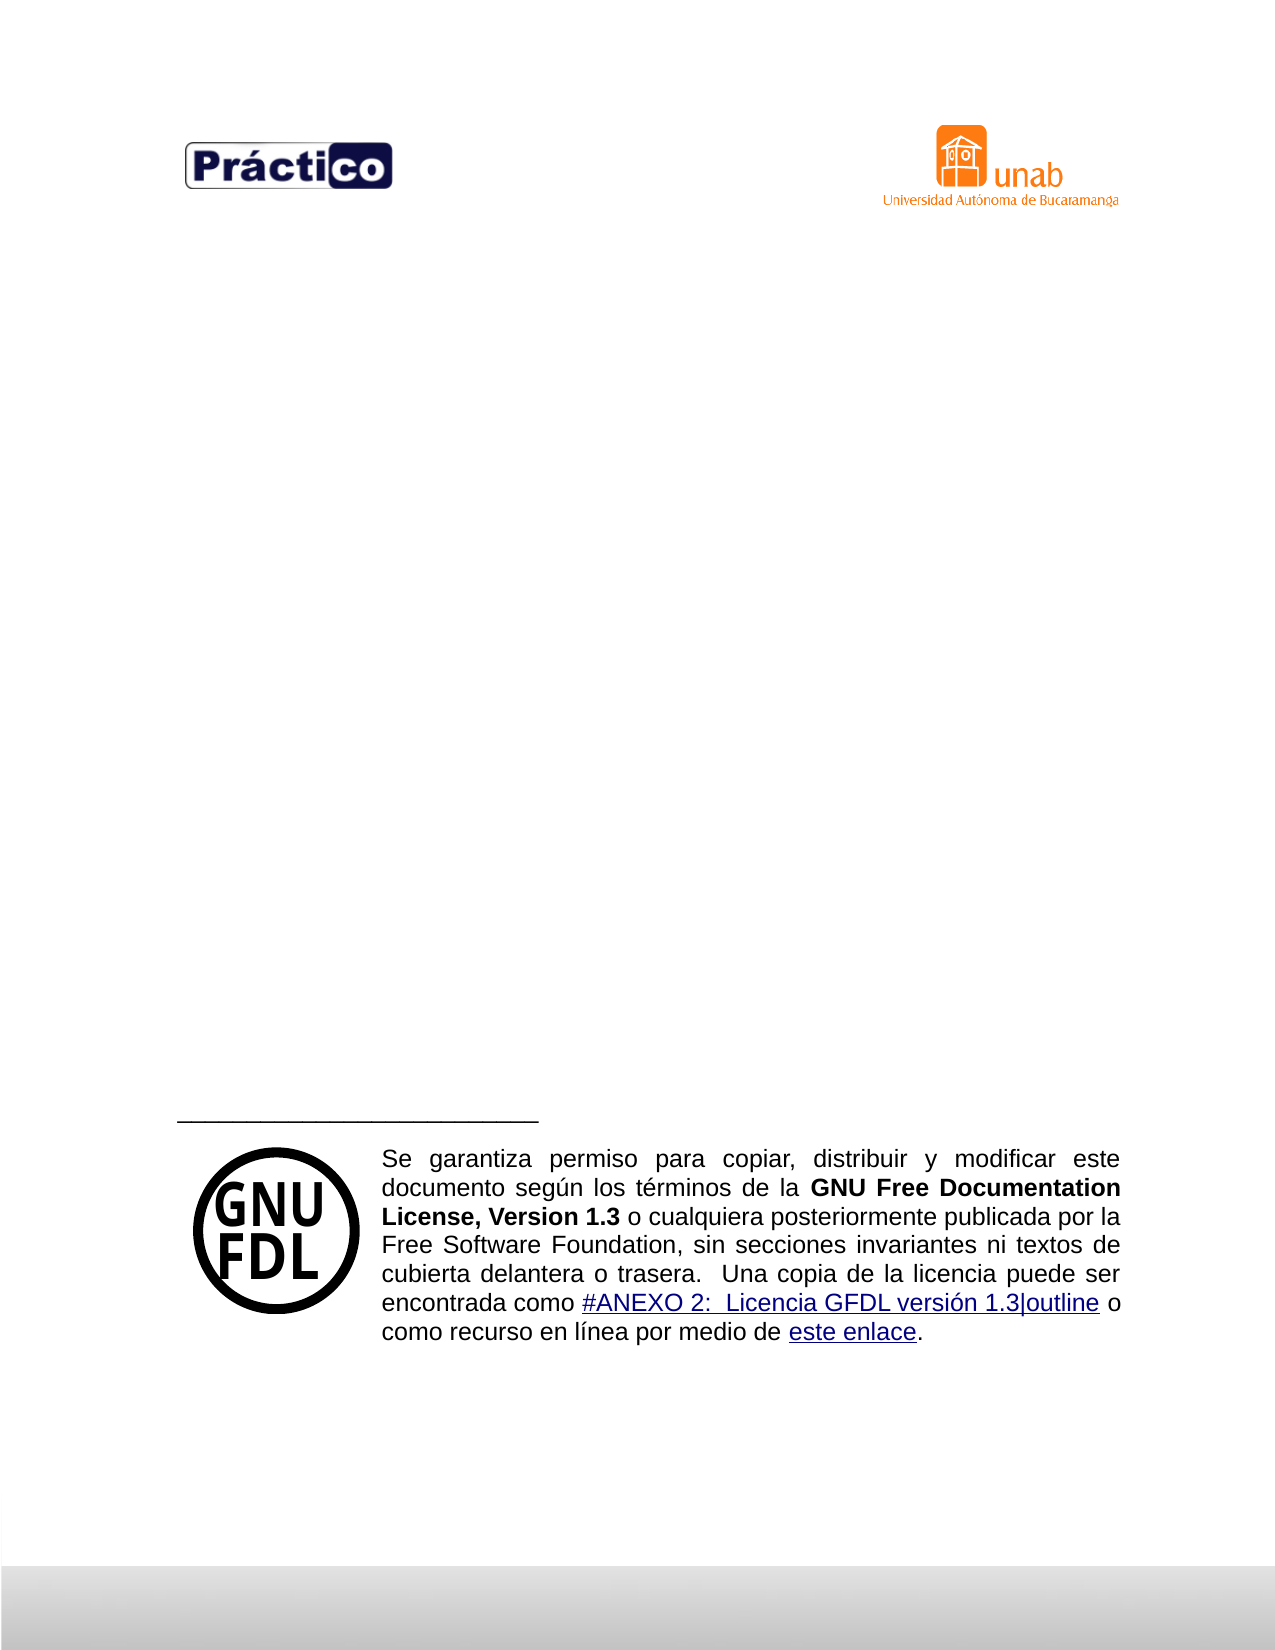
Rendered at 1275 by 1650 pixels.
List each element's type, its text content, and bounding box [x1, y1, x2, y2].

table_header [177, 1139, 376, 1351]
table_header Se garantiza permiso para copiar, distribuir y modificar este documento según los términos de la GNU Free Documentation License, Version 1.3 o cualquiera posteriormente publicada por la Free Software Foundation, sin secciones invariantes ni textos de cubierta delantera o trasera. Una copia de la licencia puede ser encontrada como #ANEXO 2: Licencia GFDL versión 1.3|outline o como recurso en línea por medio de este enlace. [376, 1139, 1127, 1351]
picture [1, 1566, 1275, 1650]
text __________________________ [177, 1095, 1127, 1124]
picture [883, 125, 1119, 207]
picture [182, 140, 395, 191]
